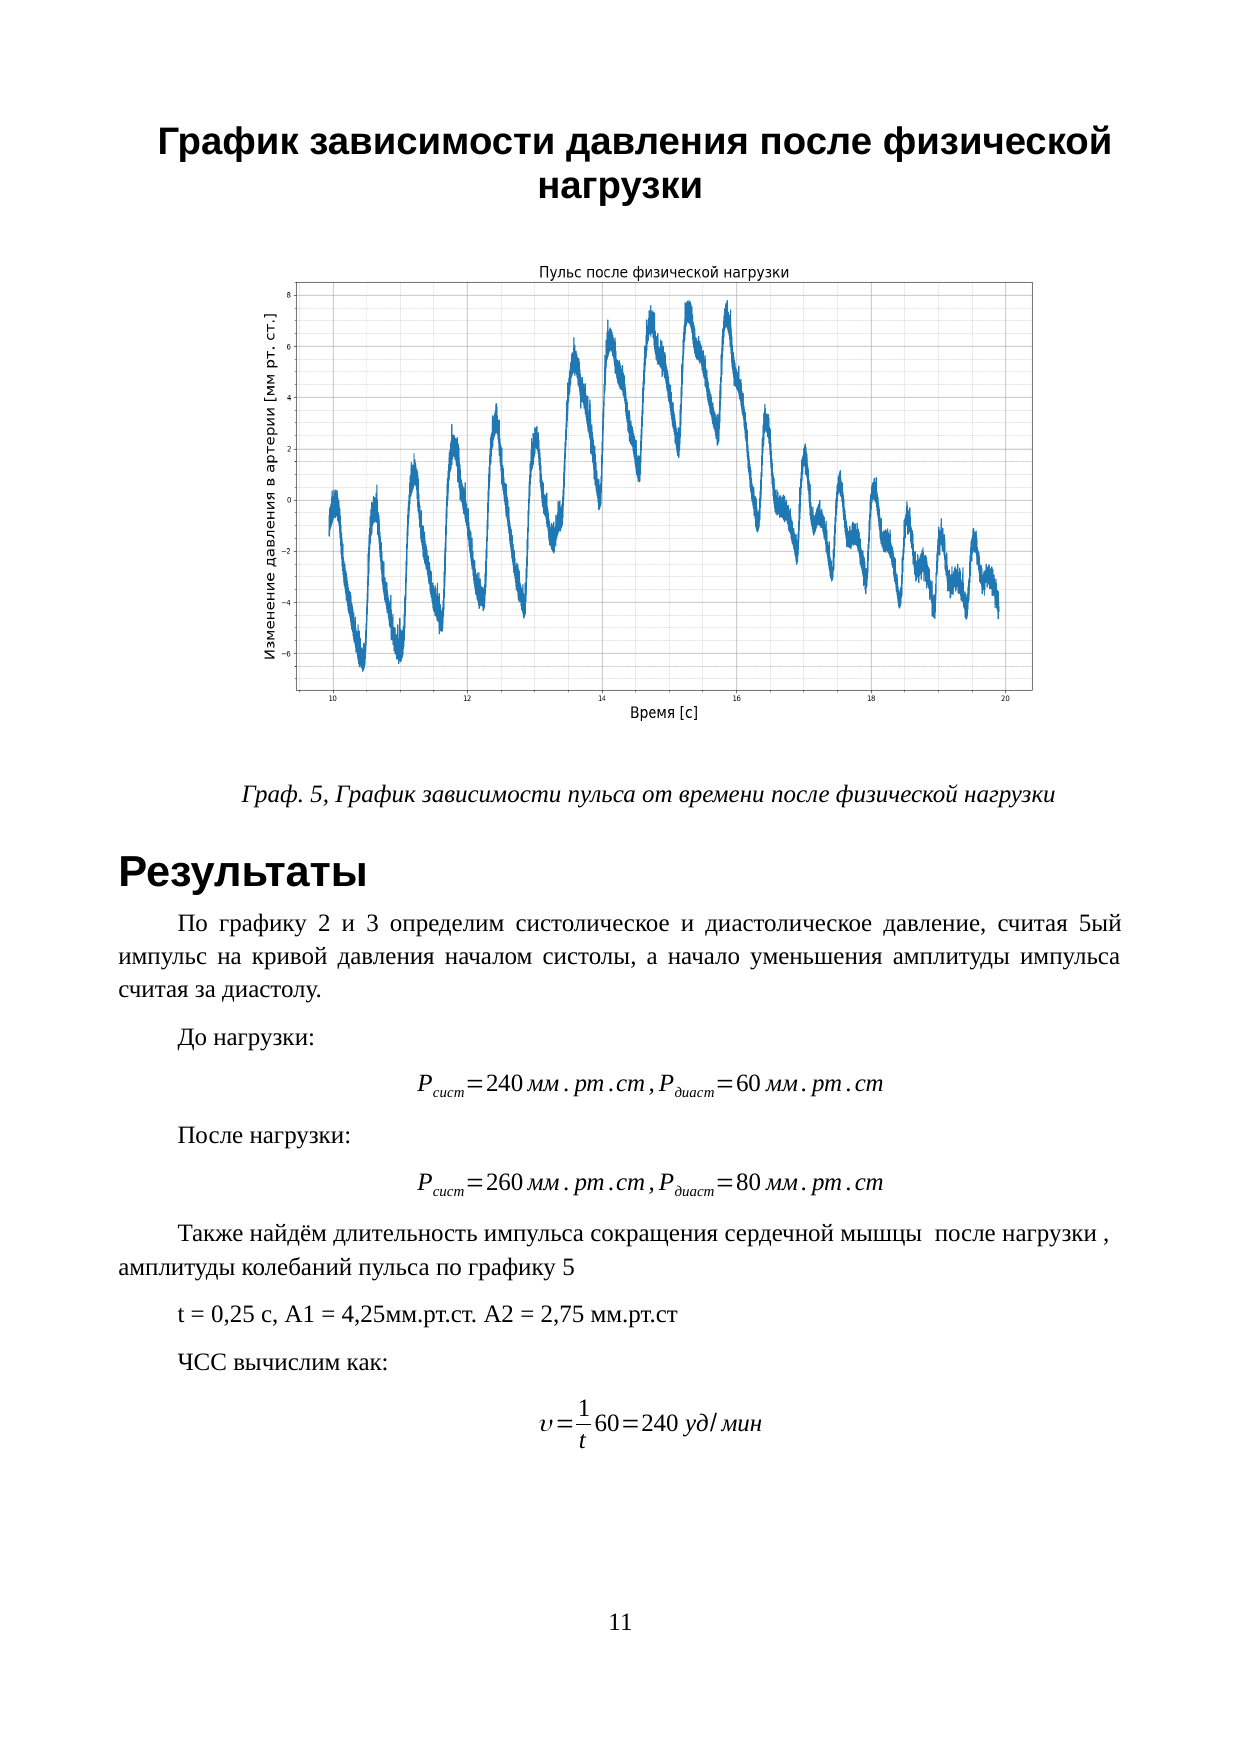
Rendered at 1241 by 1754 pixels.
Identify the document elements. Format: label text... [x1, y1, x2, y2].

text Граф. 5, График зависимости пульса от времени после физической нагрузки [118, 779, 1122, 808]
subtitle Результаты [118, 846, 1122, 896]
text По графику 2 и 3 определим систолическое и диастолическое давление, считая 5ый импульс на кривой давления началом систолы, а начало уменьшения амплитуды импульса считая за диастолу. [118, 908, 1122, 1003]
text ЧСС вычислим как: [118, 1347, 1122, 1376]
text До нагрузки: [118, 1022, 1122, 1051]
text t = 0,25 с, A1 = 4,25мм.рт.ст. A2 = 2,75 мм.рт.ст [118, 1299, 1122, 1328]
subtitle График зависимости давления после физической нагрузки [118, 118, 1122, 206]
text После нагрузки: [118, 1120, 1122, 1149]
picture [177, 218, 1127, 748]
text Также найдём длительность импульса сокращения сердечной мышцы после нагрузки , амплитуды колебаний пульса по графику 5 [118, 1218, 1122, 1280]
